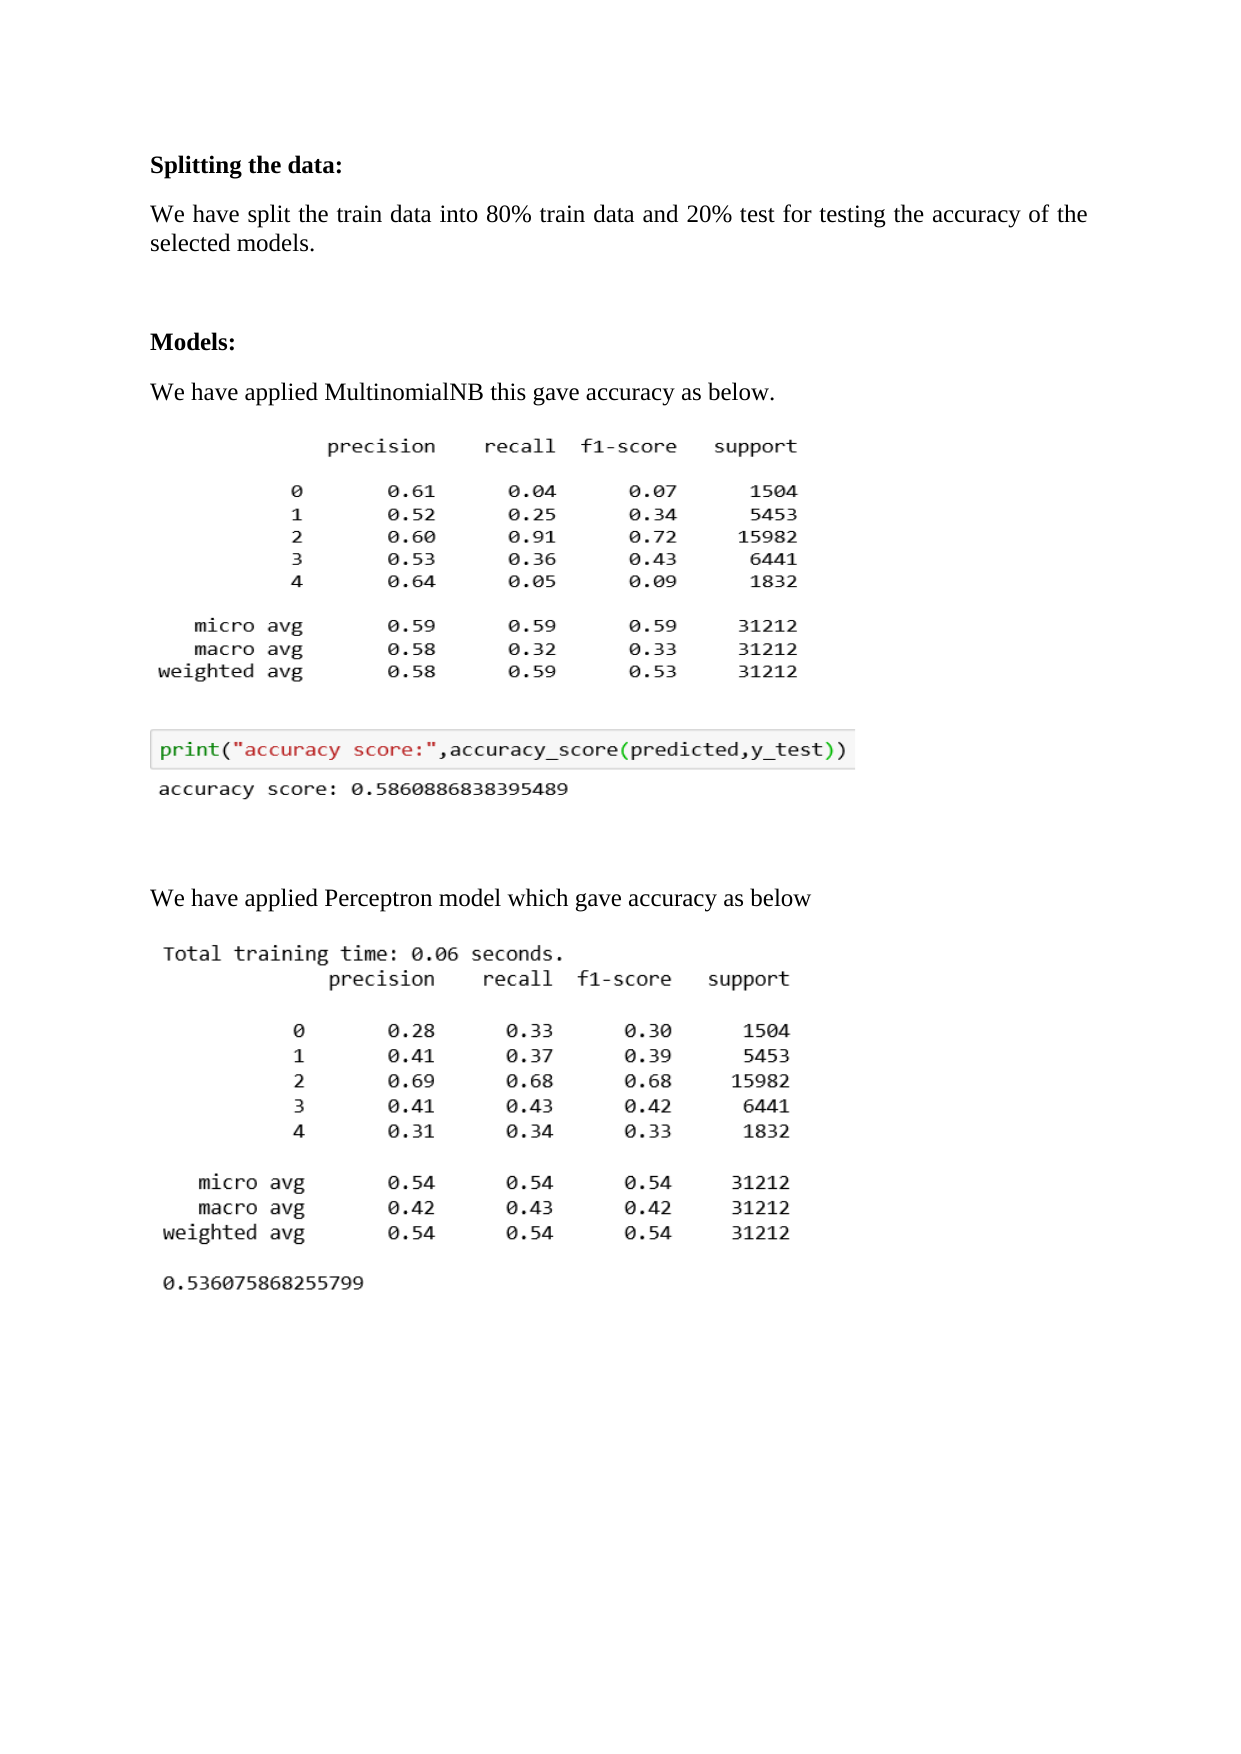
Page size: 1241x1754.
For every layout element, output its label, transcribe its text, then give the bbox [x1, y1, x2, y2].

text We have applied Perceptron model which gave accuracy as below [150, 883, 1090, 911]
text We have applied MultinomialNB this gave accuracy as below. [150, 377, 1090, 406]
text Splitting the data: [150, 150, 1090, 179]
text We have split the train data into 80% train data and 20% test for testing the accuracy of the selected models. [150, 199, 1090, 257]
text Models: [150, 327, 1090, 356]
